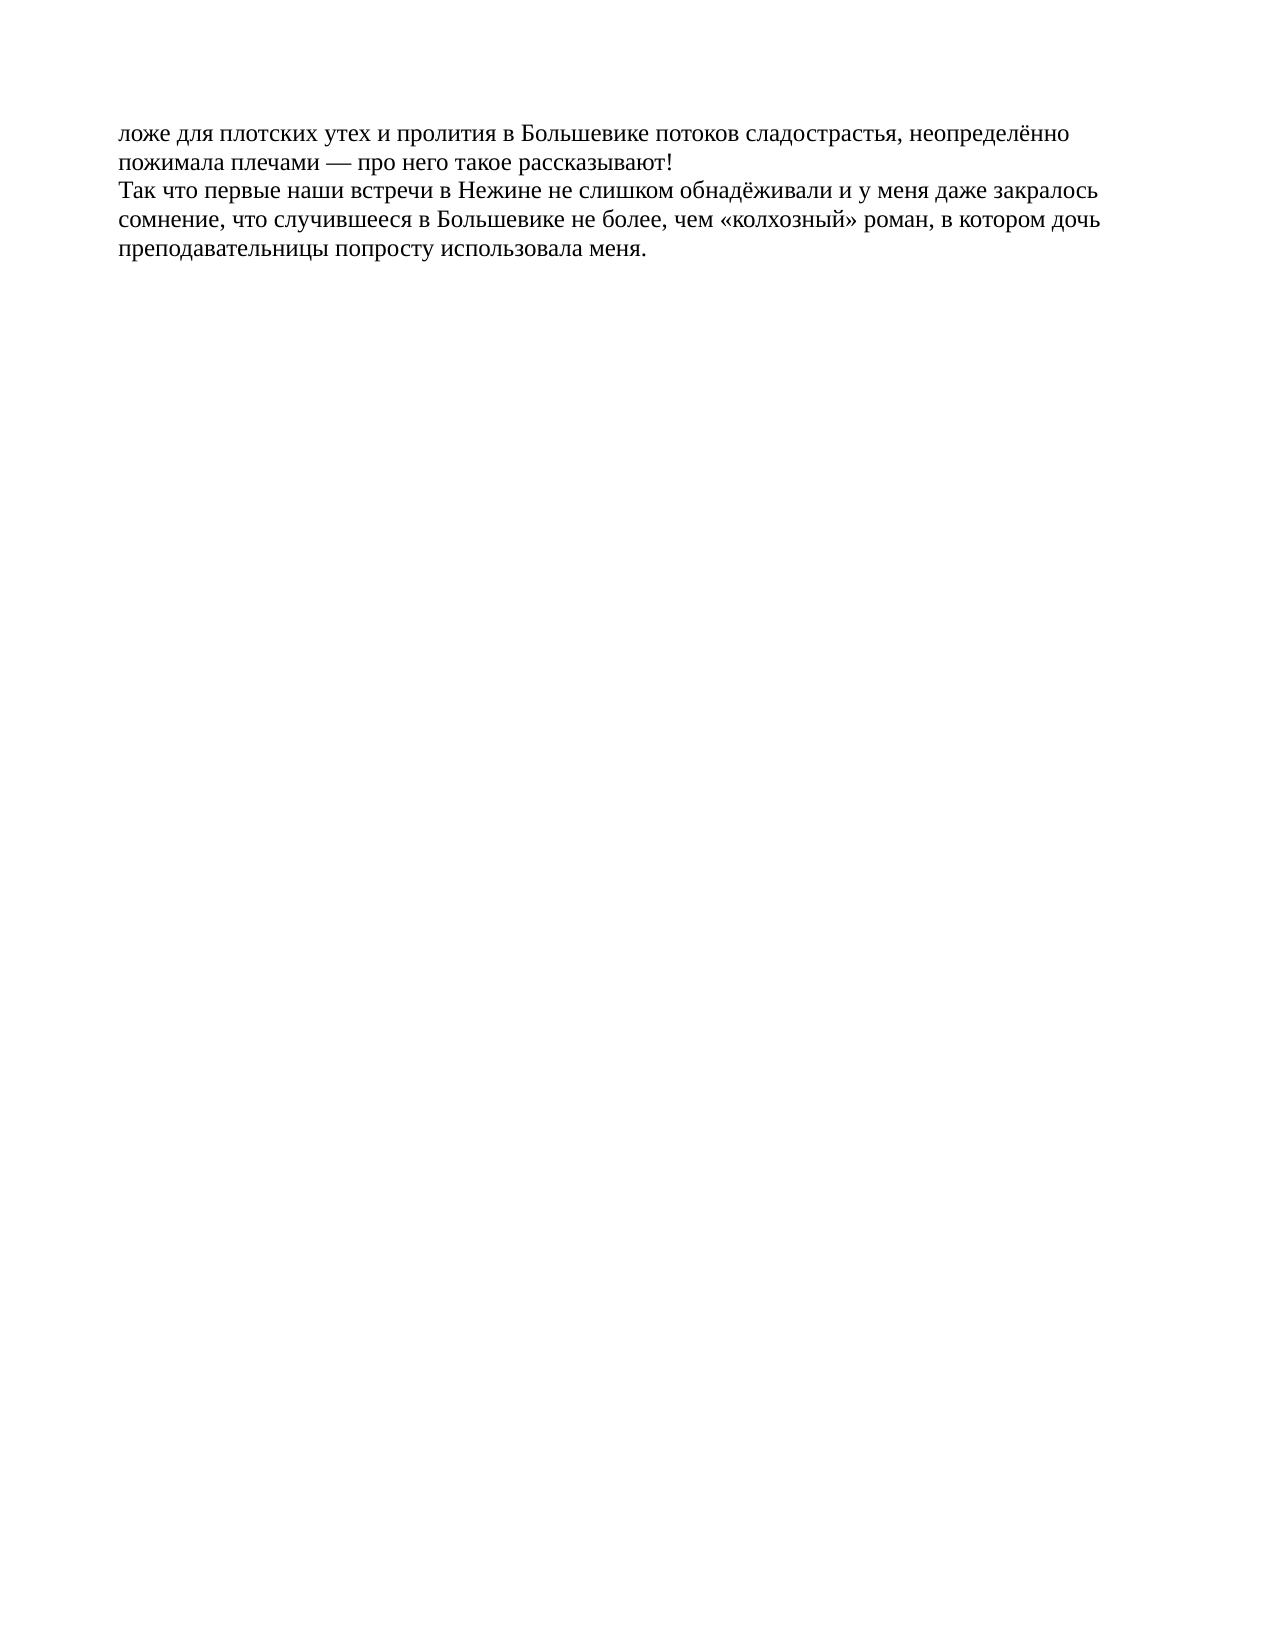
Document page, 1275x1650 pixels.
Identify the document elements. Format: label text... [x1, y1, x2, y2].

text Так что первые наши встречи в Нежине не слишком обнадёживали и у меня даже закралось сомнение, что случившееся в Большевике не более, чем «колхозный» роман, в котором дочь преподавательницы попросту использовала меня. [118, 176, 1157, 262]
text ложе для плотских утех и пролития в Большевике потоков сладострастья, неопределённо пожимала плечами — про него такое рассказывают! [118, 118, 1157, 176]
